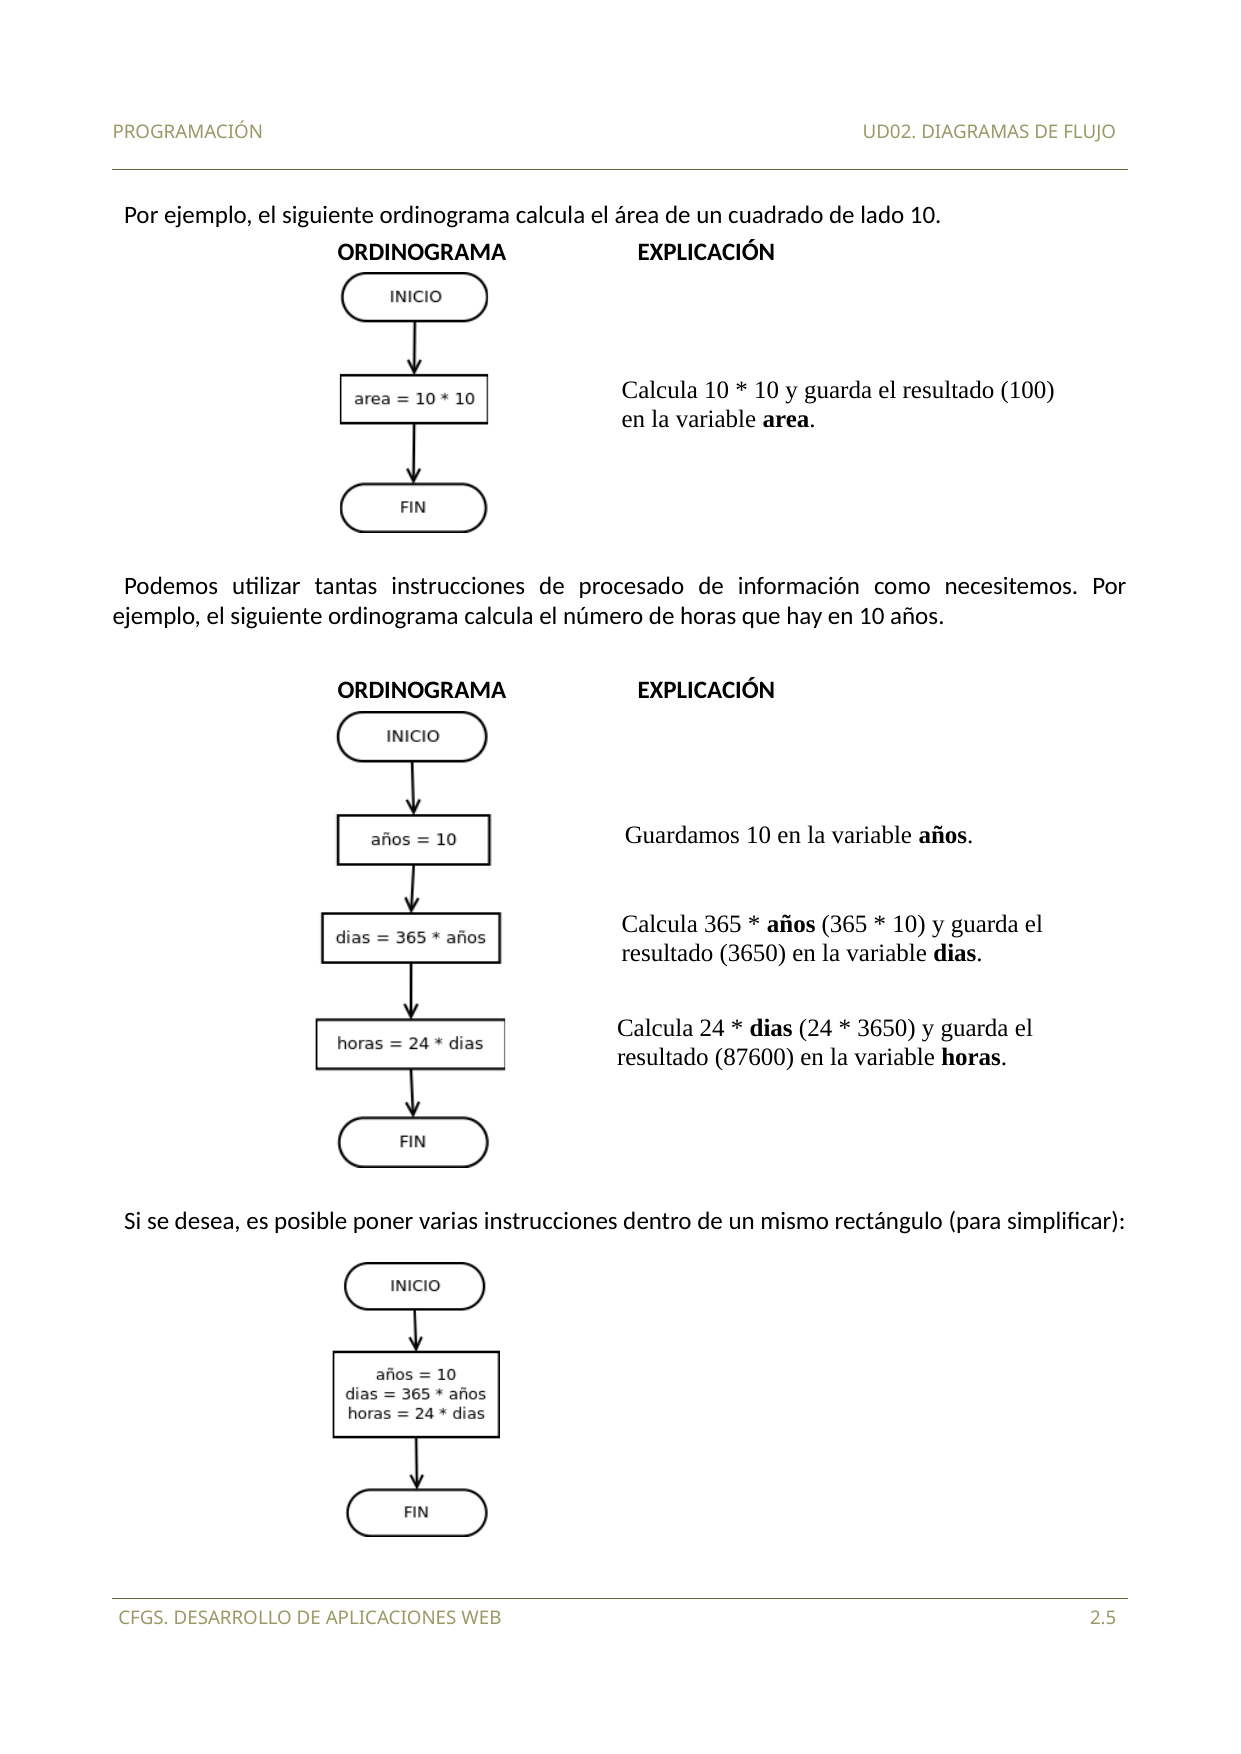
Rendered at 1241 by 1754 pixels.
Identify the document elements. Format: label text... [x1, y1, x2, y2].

picture [315, 711, 506, 1168]
text ORDINOGRAMA EXPLICACIÓN [112, 236, 1128, 266]
text ORDINOGRAMA EXPLICACIÓN [112, 674, 1128, 705]
text Por ejemplo, el siguiente ordinograma calcula el área de un cuadrado de lado 10. [112, 199, 1128, 229]
text Podemos utilizar tantas instrucciones de procesado de información como necesitemos. Por ejemplo, el siguiente ordinograma calcula el número de horas que hay en 10 años. [112, 570, 1128, 631]
picture [339, 272, 489, 533]
picture [332, 1262, 500, 1537]
text Si se desea, es posible poner varias instrucciones dentro de un mismo rectángulo (para simplificar): [112, 1205, 1128, 1235]
